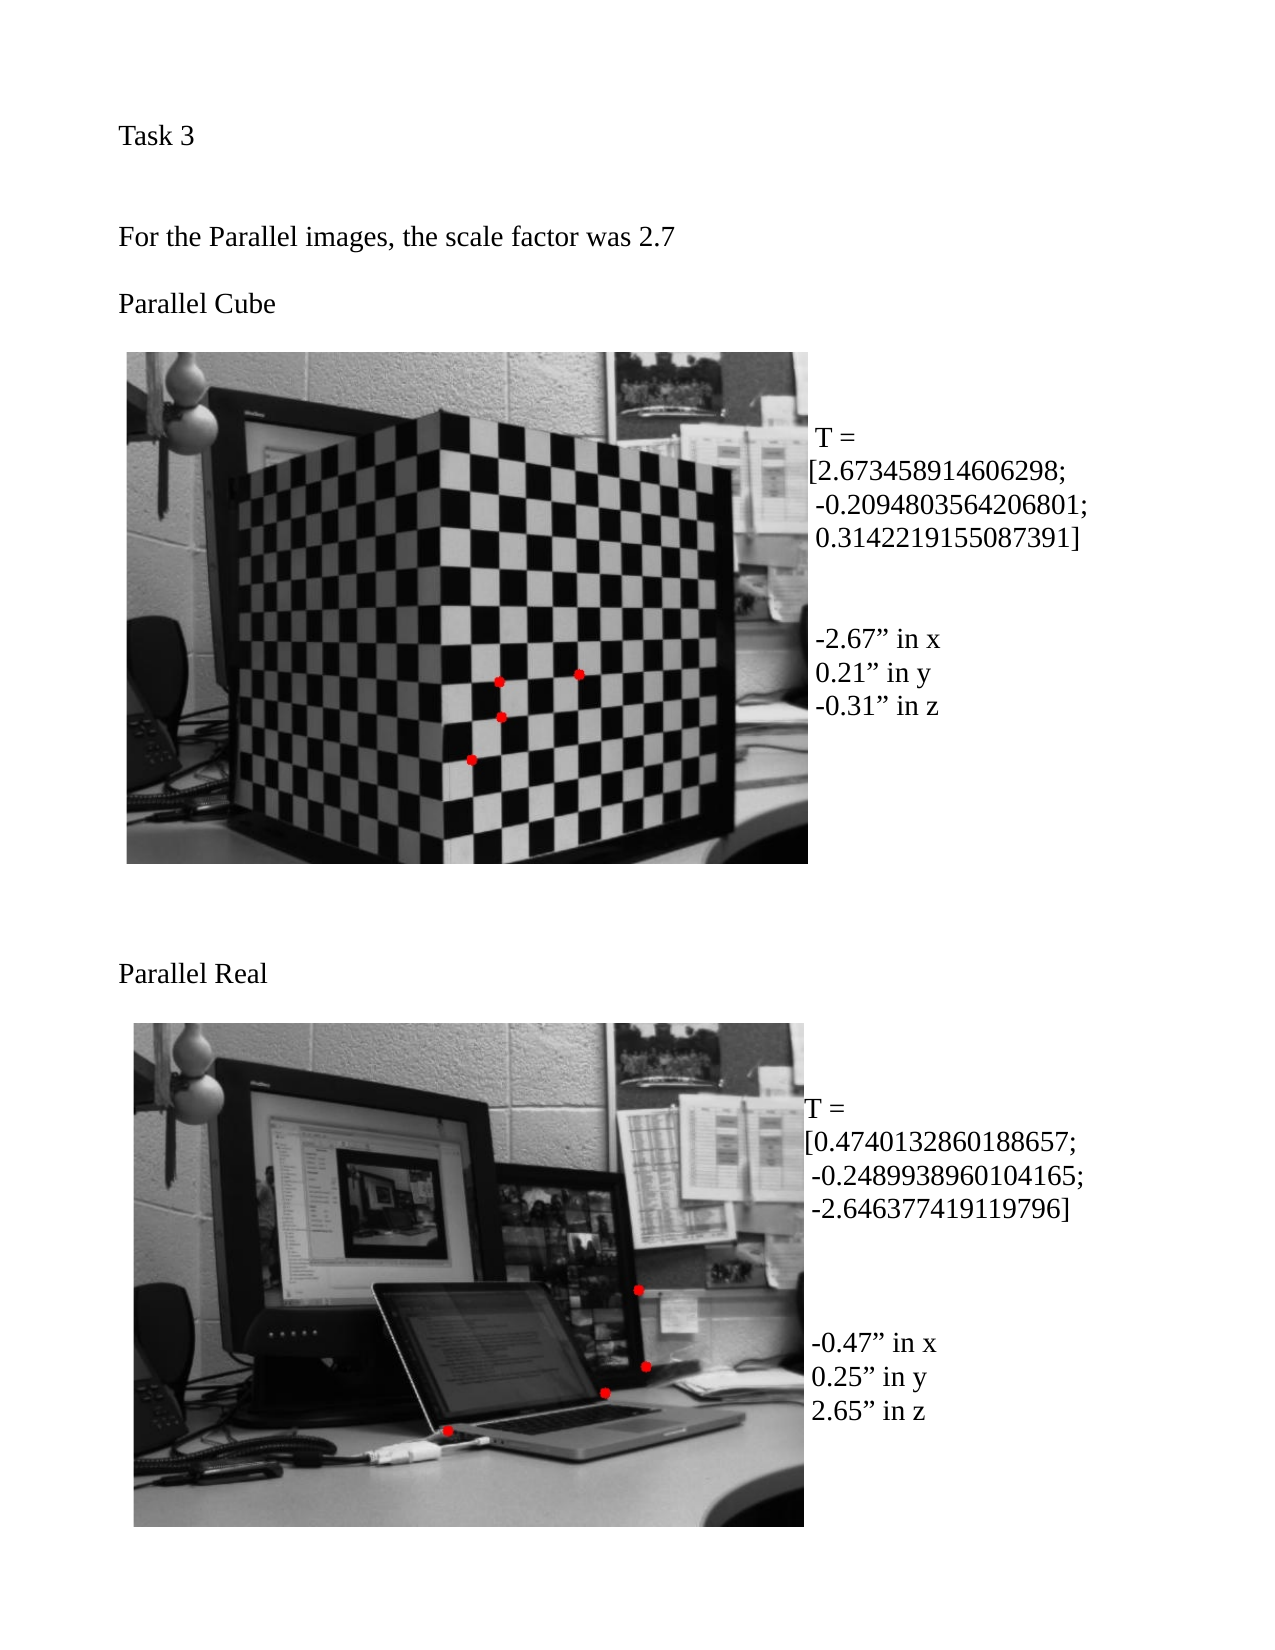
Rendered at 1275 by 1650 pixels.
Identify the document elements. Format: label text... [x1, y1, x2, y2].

picture [133, 1023, 804, 1527]
text -0.2094803564206801; [808, 487, 1157, 521]
text Task 3 [118, 118, 1157, 152]
text T = [804, 1091, 1157, 1124]
text [118, 621, 126, 655]
text [2.673458914606298; [808, 453, 1157, 487]
text [118, 1158, 133, 1191]
text -0.31” in z [808, 688, 1157, 722]
text 0.3142219155087391] [808, 521, 1157, 554]
text [118, 655, 126, 688]
text [118, 1191, 133, 1225]
text 0.25” in y [804, 1359, 1157, 1393]
text -0.47” in x [804, 1326, 1157, 1359]
picture [126, 352, 808, 864]
text Parallel Real [118, 957, 1157, 990]
text -0.2489938960104165; [804, 1158, 1157, 1191]
text [118, 688, 126, 722]
text [118, 420, 126, 453]
text [118, 1393, 133, 1426]
text T = [808, 420, 1157, 453]
text Parallel Cube [118, 286, 1157, 319]
text 2.65” in z [804, 1393, 1157, 1426]
text 0.21” in y [808, 655, 1157, 688]
text -2.67” in x [808, 621, 1157, 655]
text [118, 1091, 133, 1124]
text [118, 1124, 133, 1158]
text [118, 1359, 133, 1393]
text [0.4740132860188657; [804, 1124, 1157, 1158]
text For the Parallel images, the scale factor was 2.7 [118, 219, 1157, 252]
text [118, 1326, 133, 1359]
text -2.646377419119796] [804, 1191, 1157, 1225]
